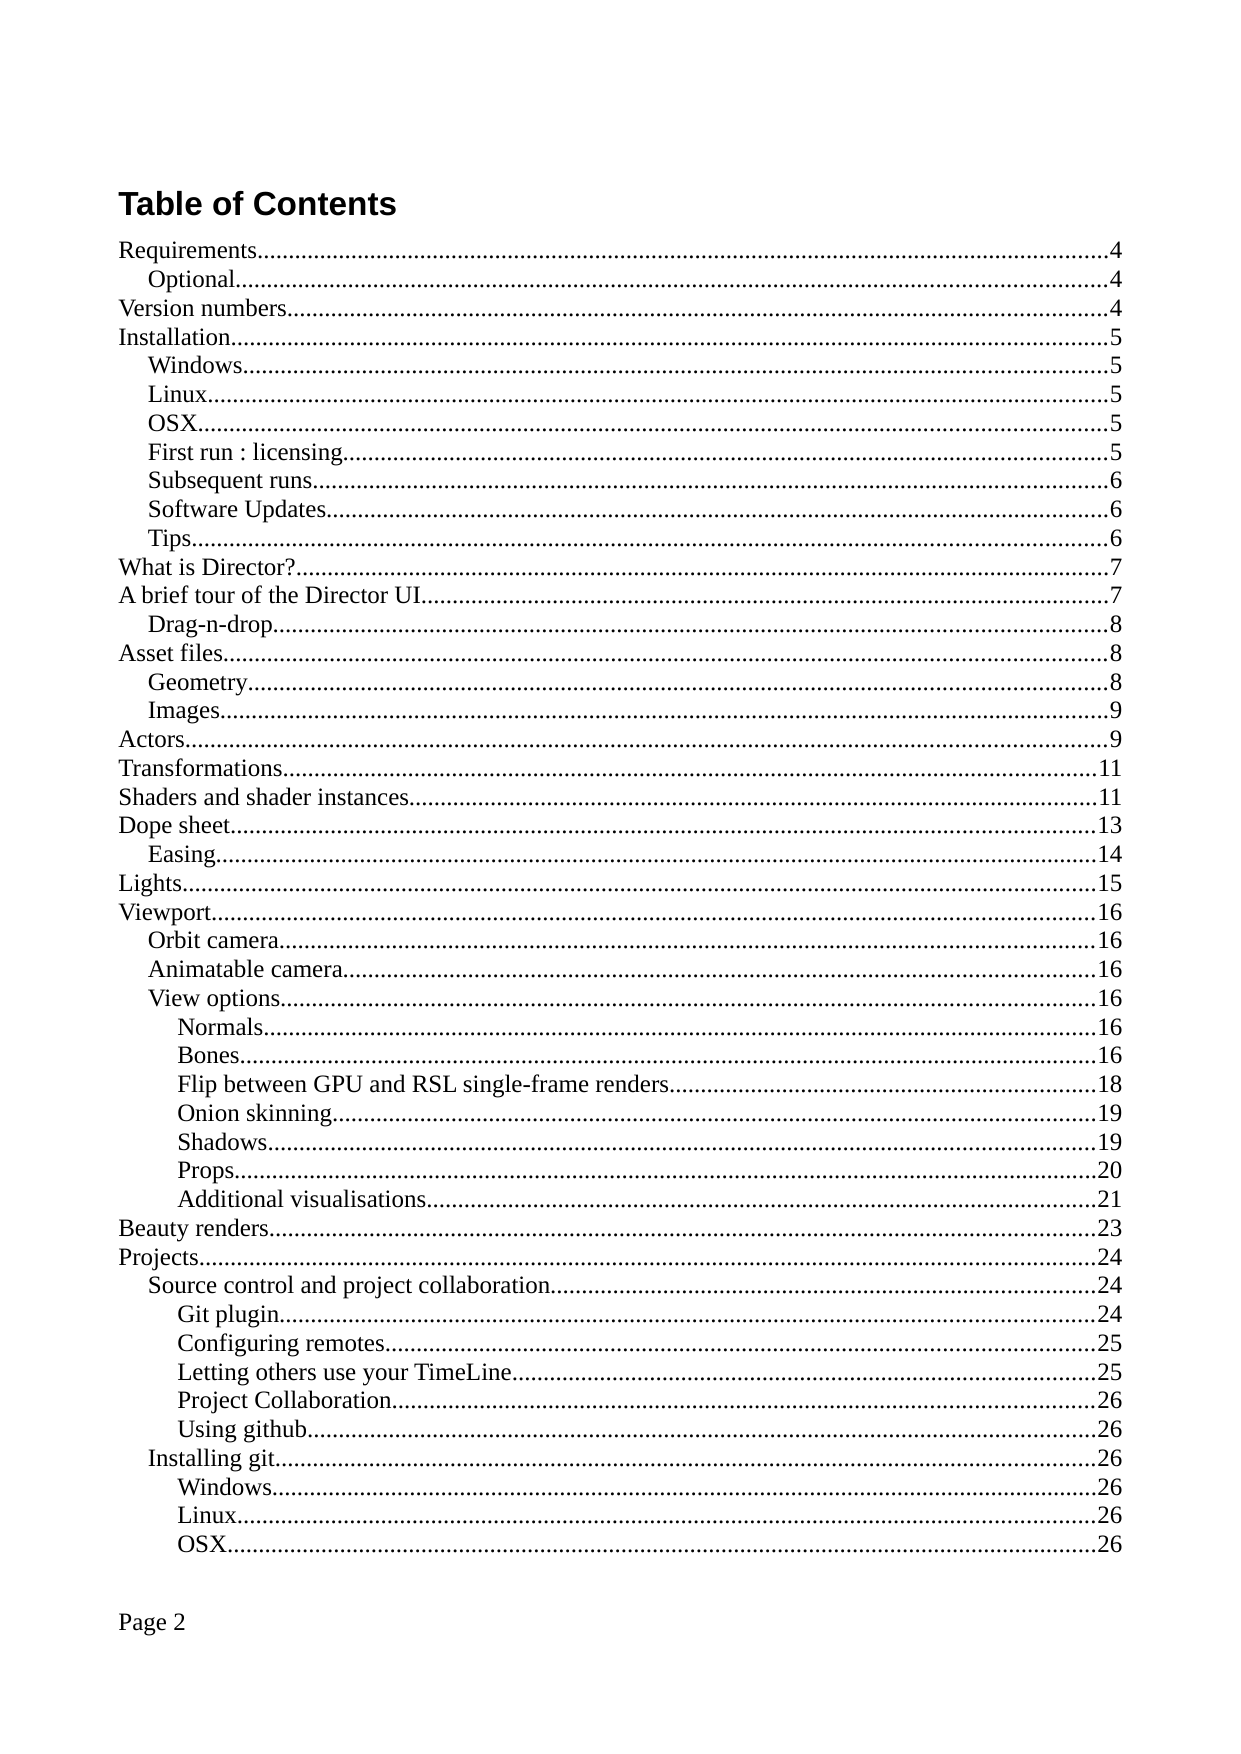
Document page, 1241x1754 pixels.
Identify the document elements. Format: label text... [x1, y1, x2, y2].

text Asset files 8 [118, 638, 1122, 667]
text Source control and project collaboration 24 [148, 1270, 1122, 1299]
text Flip between GPU and RSL single-frame renders 18 [177, 1069, 1122, 1098]
subtitle Table of Contents [118, 184, 1122, 223]
text Software Updates 6 [148, 494, 1122, 523]
text Windows 5 [148, 350, 1122, 379]
text Animatable camera 16 [148, 954, 1122, 983]
text Dope sheet 13 [118, 810, 1122, 839]
text Drag-n-drop 8 [148, 609, 1122, 638]
text Viewport 16 [118, 897, 1122, 925]
text Shaders and shader instances 11 [118, 782, 1122, 810]
text Project Collaboration 26 [177, 1385, 1122, 1414]
text What is Director? 7 [118, 552, 1122, 580]
text Subsequent runs 6 [148, 465, 1122, 494]
text Projects 24 [118, 1242, 1122, 1270]
text Transformations 11 [118, 753, 1122, 782]
text View options 16 [148, 983, 1122, 1012]
text Configuring remotes 25 [177, 1328, 1122, 1357]
text Installation 5 [118, 322, 1122, 350]
text Orbit camera 16 [148, 925, 1122, 954]
text Images 9 [148, 695, 1122, 724]
text Beauty renders 23 [118, 1213, 1122, 1242]
text Letting others use your TimeLine 25 [177, 1357, 1122, 1385]
text Actors 9 [118, 724, 1122, 753]
text Geometry 8 [148, 667, 1122, 695]
text Requirements 4 [118, 235, 1122, 264]
text Props 20 [177, 1155, 1122, 1184]
text Linux 26 [177, 1500, 1122, 1529]
text OSX 5 [148, 408, 1122, 437]
text Optional 4 [148, 264, 1122, 293]
text OSX 26 [177, 1529, 1122, 1558]
text Additional visualisations 21 [177, 1184, 1122, 1213]
text Shadows 19 [177, 1127, 1122, 1155]
text Git plugin 24 [177, 1299, 1122, 1328]
text Onion skinning 19 [177, 1098, 1122, 1127]
text Using github 26 [177, 1414, 1122, 1443]
text A brief tour of the Director UI 7 [118, 580, 1122, 609]
text Version numbers 4 [118, 293, 1122, 322]
text First run : licensing 5 [148, 437, 1122, 465]
text Tips 6 [148, 523, 1122, 552]
text Easing 14 [148, 839, 1122, 868]
text Bones 16 [177, 1040, 1122, 1069]
text Installing git 26 [148, 1443, 1122, 1472]
text Lights 15 [118, 868, 1122, 897]
text Linux 5 [148, 379, 1122, 408]
text Normals 16 [177, 1012, 1122, 1040]
text Windows 26 [177, 1472, 1122, 1500]
